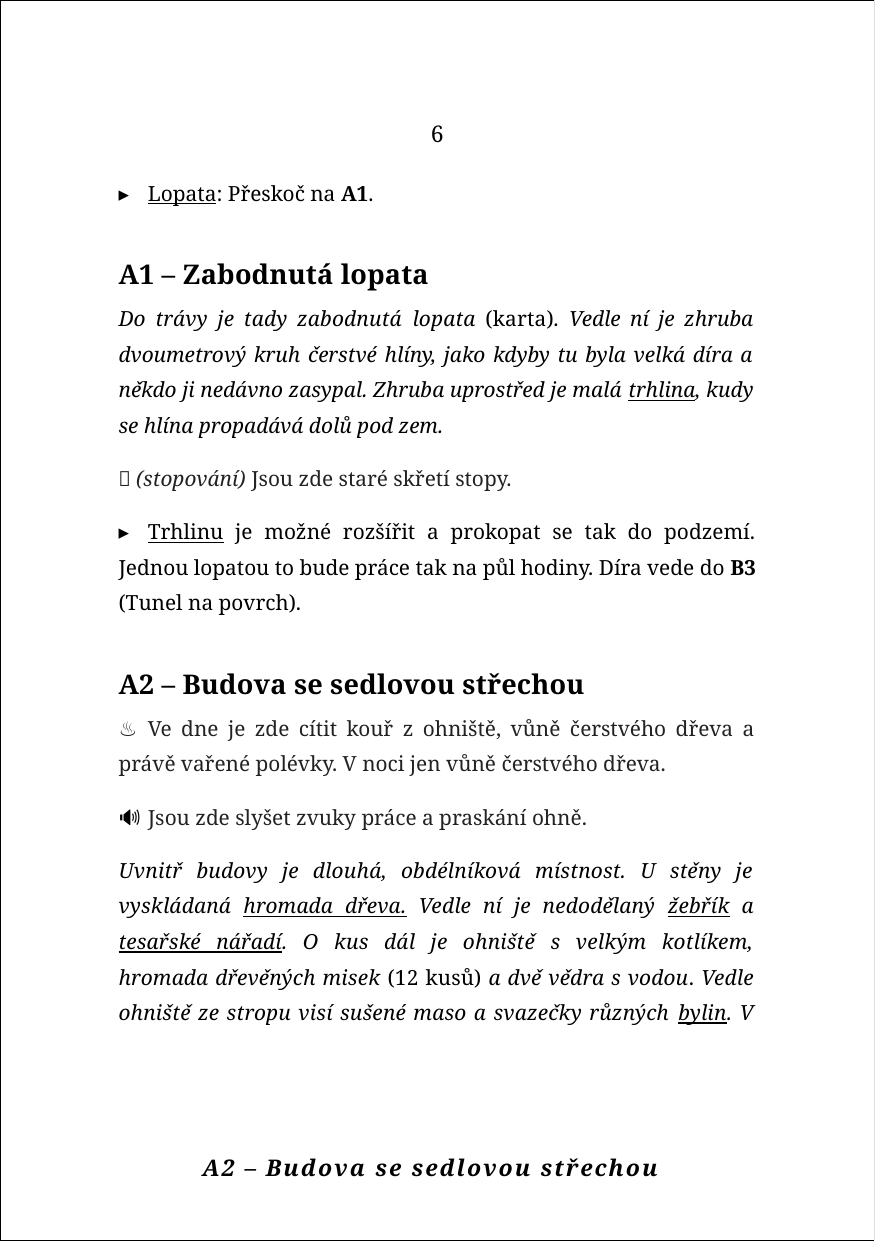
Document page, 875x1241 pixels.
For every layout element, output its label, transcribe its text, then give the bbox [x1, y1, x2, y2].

text Do trávy je tady zabodnutá lopata (karta). Vedle ní je zhruba dvoumetrový kruh čerstvé hlíny, jako kdyby tu byla velká díra a někdo ji nedávno zasypal. Zhruba uprostřed je malá trhlina, kudy se hlína propadává dolů pod zem. [118, 304, 756, 439]
text ▸ Trhlinu je možné rozšířit a prokopat se tak do podzemí. Jednou lopatou to bude práce tak na půl hodiny. Díra vede do B3 (Tunel na povrch). [118, 517, 756, 617]
subtitle A2 – Budova se sedlovou střechou [118, 665, 756, 702]
text Uvnitř budovy je dlouhá, obdélníková místnost. U stěny je vyskládaná hromada dřeva. Vedle ní je nedodělaný žebřík a tesařské nářadí. O kus dál je ohniště s velkým kotlíkem, hromada dřevěných misek (12 kusů) a dvě vědra s vodou. Vedle ohniště ze stropu visí sušené maso a svazečky různých bylin. V [118, 856, 756, 1027]
text ♨ Ve dne je zde cítit kouř z ohniště, vůně čerstvého dřeva a právě vařené polévky. V noci jen vůně čerstvého dřeva. [118, 714, 756, 778]
text 👣 (stopování) Jsou zde staré skřetí stopy. [118, 464, 756, 493]
subtitle A1 – Zabodnutá lopata [118, 256, 756, 293]
text 🔊 Jsou zde slyšet zvuky práce a praskání ohně. [118, 803, 756, 831]
text ▸ Lopata: Přeskoč na A1. [118, 179, 756, 207]
